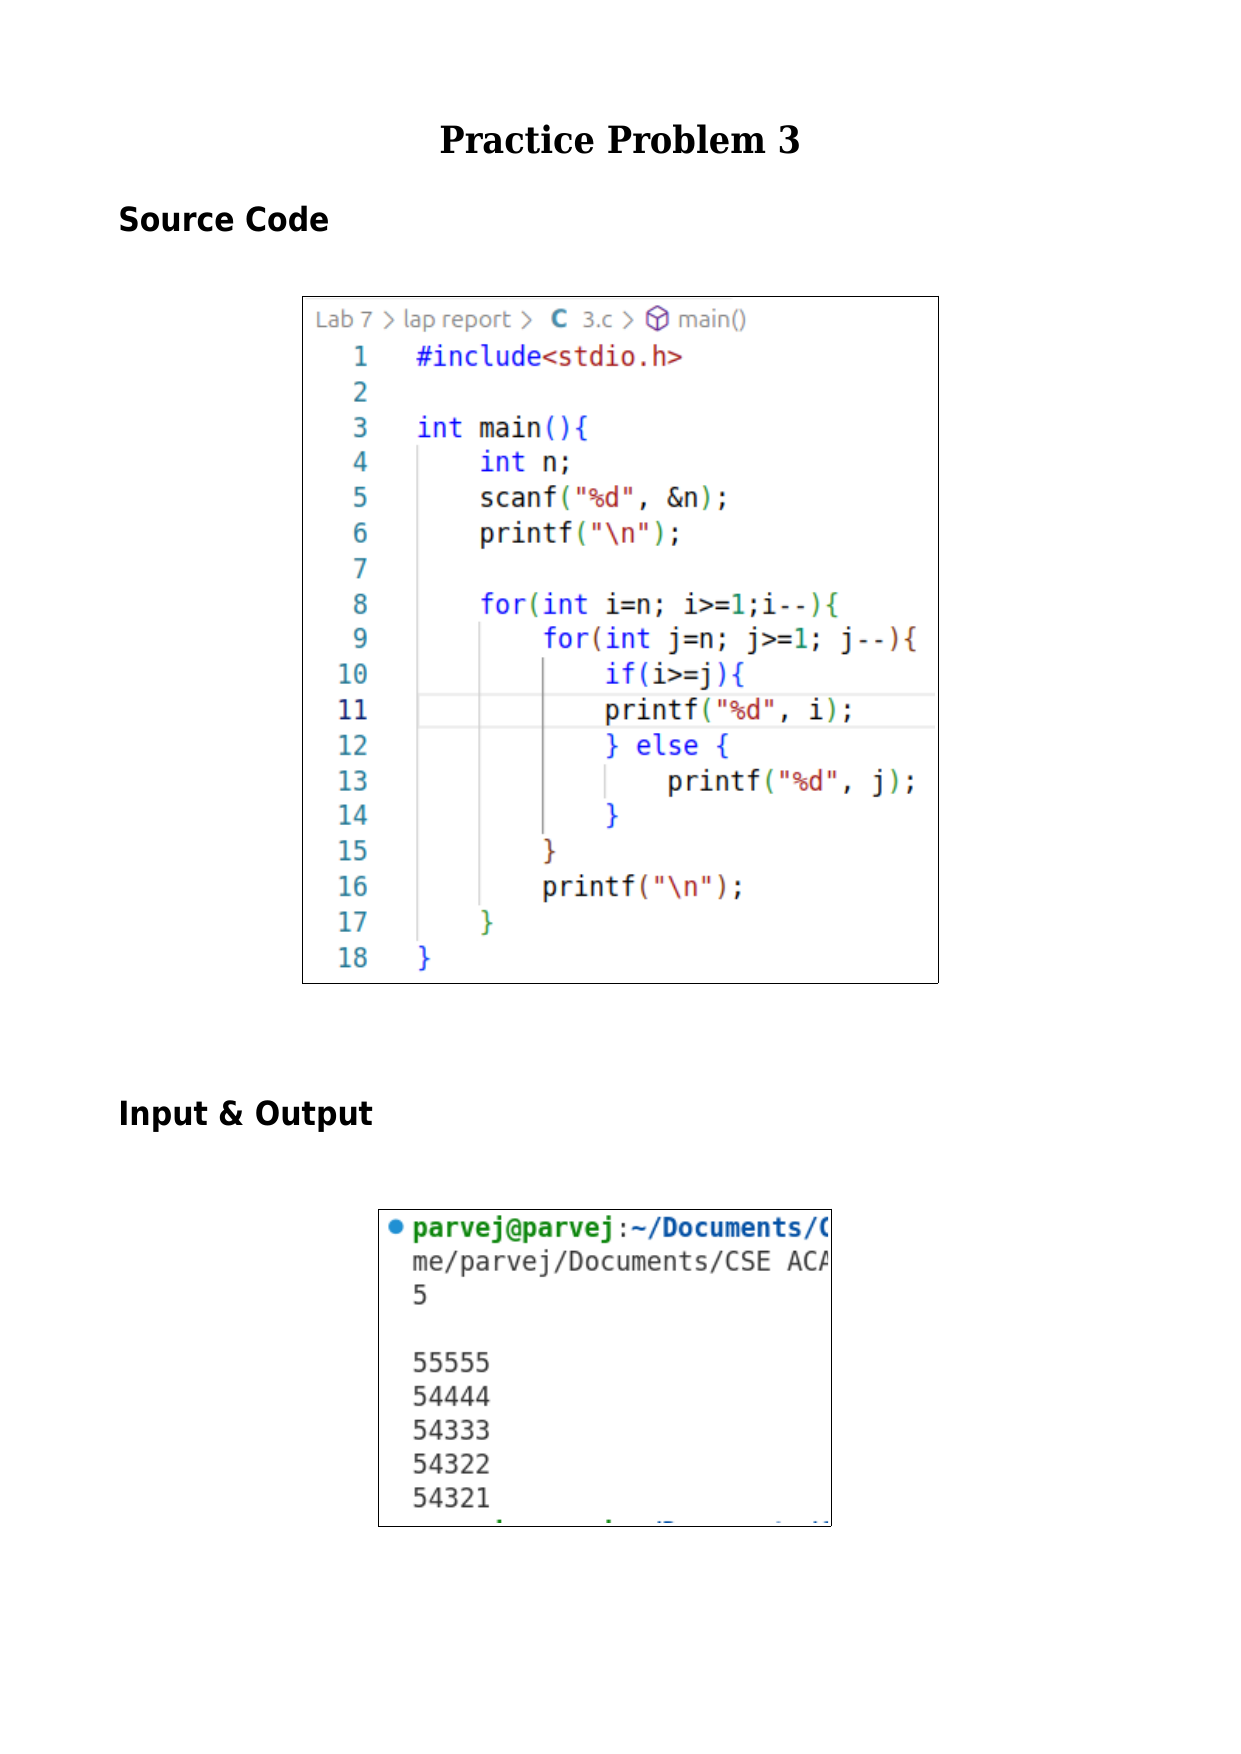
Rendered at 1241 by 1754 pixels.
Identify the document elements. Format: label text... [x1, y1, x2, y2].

text Practice Problem 3 [118, 118, 1122, 162]
picture [305, 298, 935, 980]
text Source Code [118, 201, 1122, 239]
text Input & Output [118, 1094, 1122, 1133]
picture [381, 1211, 829, 1523]
